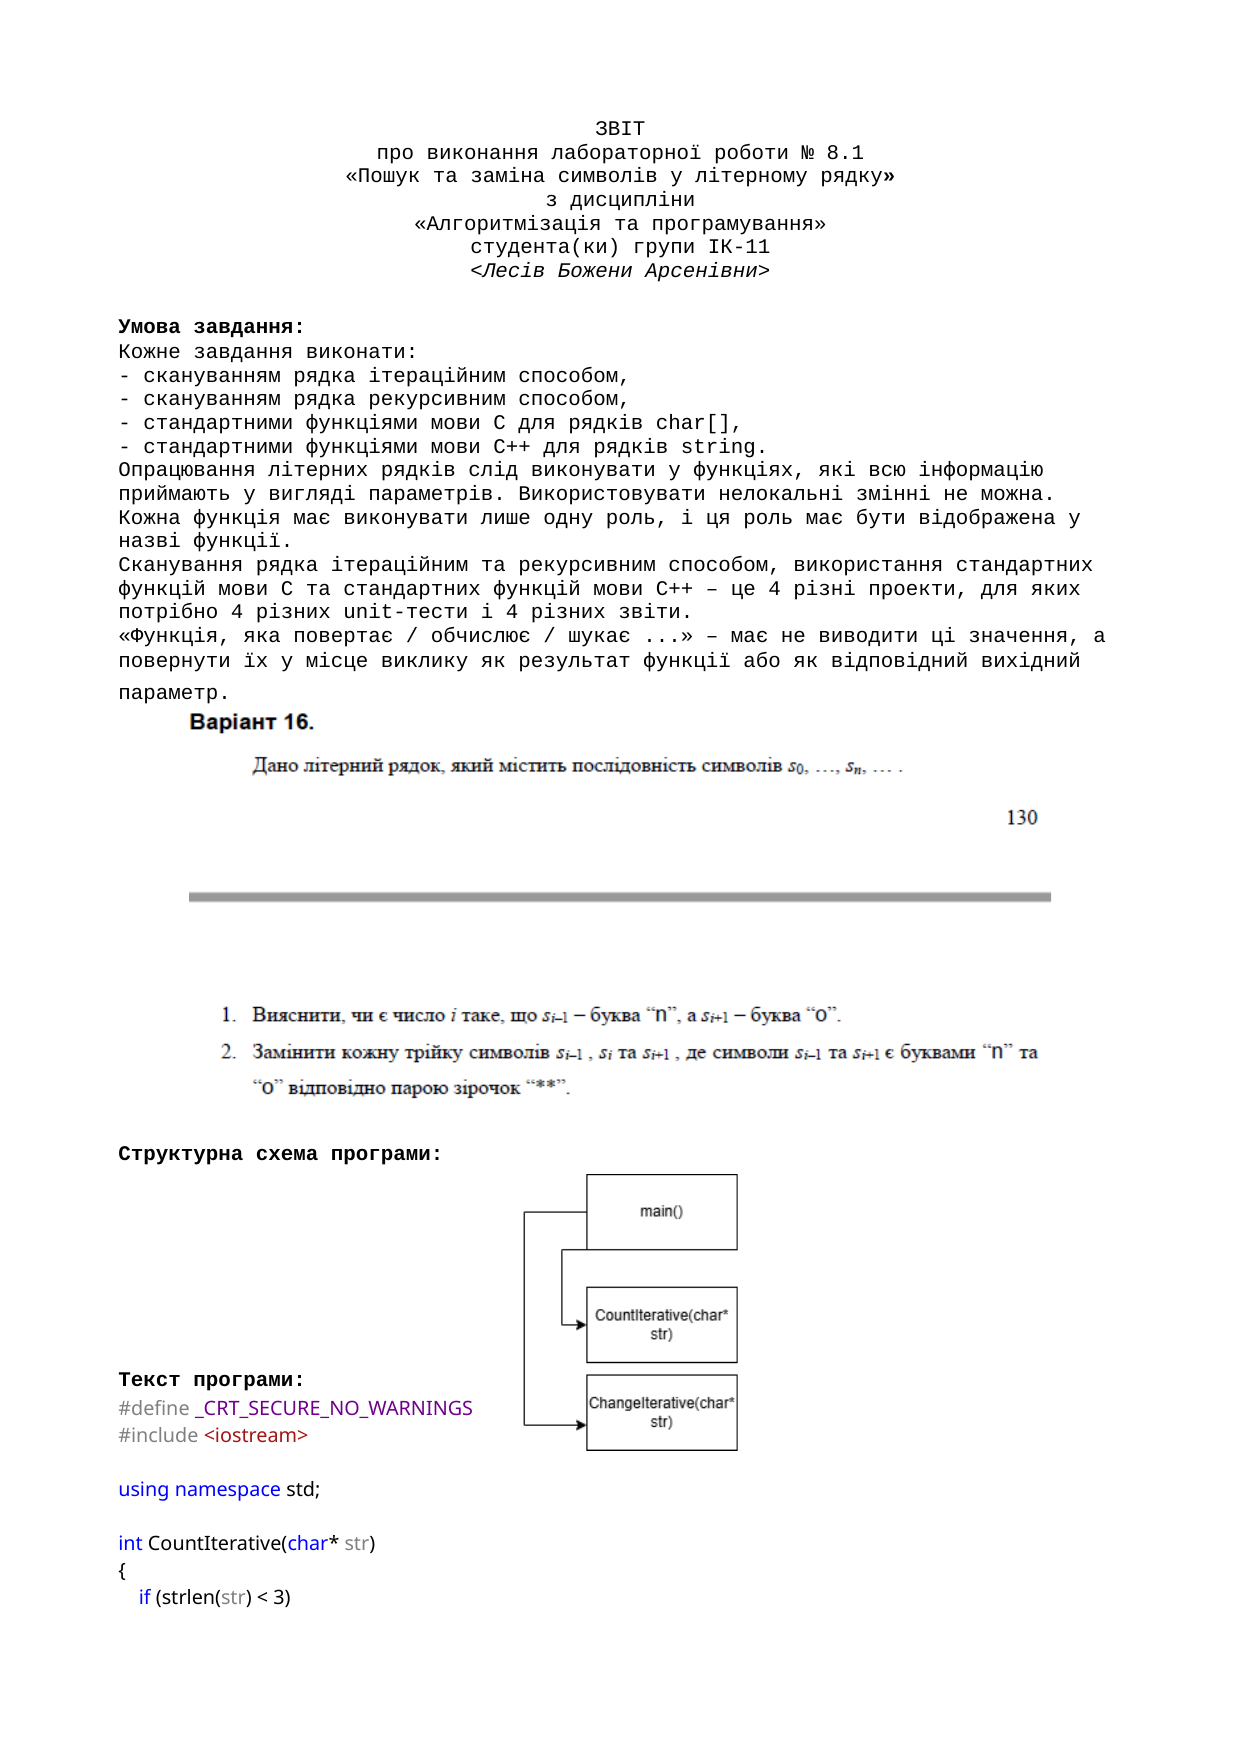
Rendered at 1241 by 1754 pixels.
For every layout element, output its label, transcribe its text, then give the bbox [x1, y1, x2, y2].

text - скануванням рядка ітераційним способом, [118, 365, 1122, 388]
text - скануванням рядка рекурсивним способом, [118, 388, 1122, 412]
text «Функція, яка повертає / обчислює / шукає ...» – має не виводити ці значення, а повернути їх у місце виклику як результат функції або як відповідний вихідний параметр. [118, 625, 1122, 705]
text - стандартними функціями мови С для рядків char[], [118, 412, 1122, 436]
text Опрацювання літерних рядків слід виконувати у функціях, які всю інформацію приймають у вигляді параметрів. Використовувати нелокальні змінні не можна. [118, 459, 1122, 507]
text Кожне завдання виконати: [118, 341, 1122, 365]
text «Пошук та заміна символів у літерному рядку» [118, 165, 1122, 189]
text Структурна схема програми: [118, 1143, 1122, 1166]
text #include <iostream> [118, 1422, 515, 1449]
text #define _CRT_SECURE_NO_WARNINGS [118, 1395, 515, 1422]
text Текст програми: [118, 1369, 515, 1393]
picture [515, 1174, 738, 1451]
text «Алгоритмізація та програмування» [118, 213, 1122, 236]
text ЗВІТ [118, 118, 1122, 142]
text з дисципліни [118, 189, 1122, 213]
text Сканування рядка ітераційним та рекурсивним способом, використання стандартних функцій мови С та стандартних функцій мови С++ – це 4 різні проекти, для яких потрібно 4 різних unit-тести і 4 різних звіти. [118, 554, 1122, 625]
text - стандартними функціями мови С++ для рядків string. [118, 436, 1122, 459]
text if (strlen(str) < 3) [118, 1583, 1122, 1611]
picture [189, 707, 1052, 1114]
text <Лесів Божени Арсенівни> [118, 260, 1122, 284]
text [738, 1422, 1122, 1449]
text Умова завдання: [118, 316, 1122, 339]
text int CountIterative(char* str) [118, 1529, 1122, 1557]
text про виконання лабораторної роботи № 8.1 [118, 142, 1122, 165]
text [738, 1395, 1122, 1422]
text студента(ки) групи ІК-11 [118, 236, 1122, 260]
text [738, 1369, 1122, 1393]
text using namespace std; [118, 1476, 1122, 1503]
text Кожна функція має виконувати лише одну роль, і ця роль має бути відображена у назві функції. [118, 507, 1122, 554]
text { [118, 1557, 1122, 1583]
